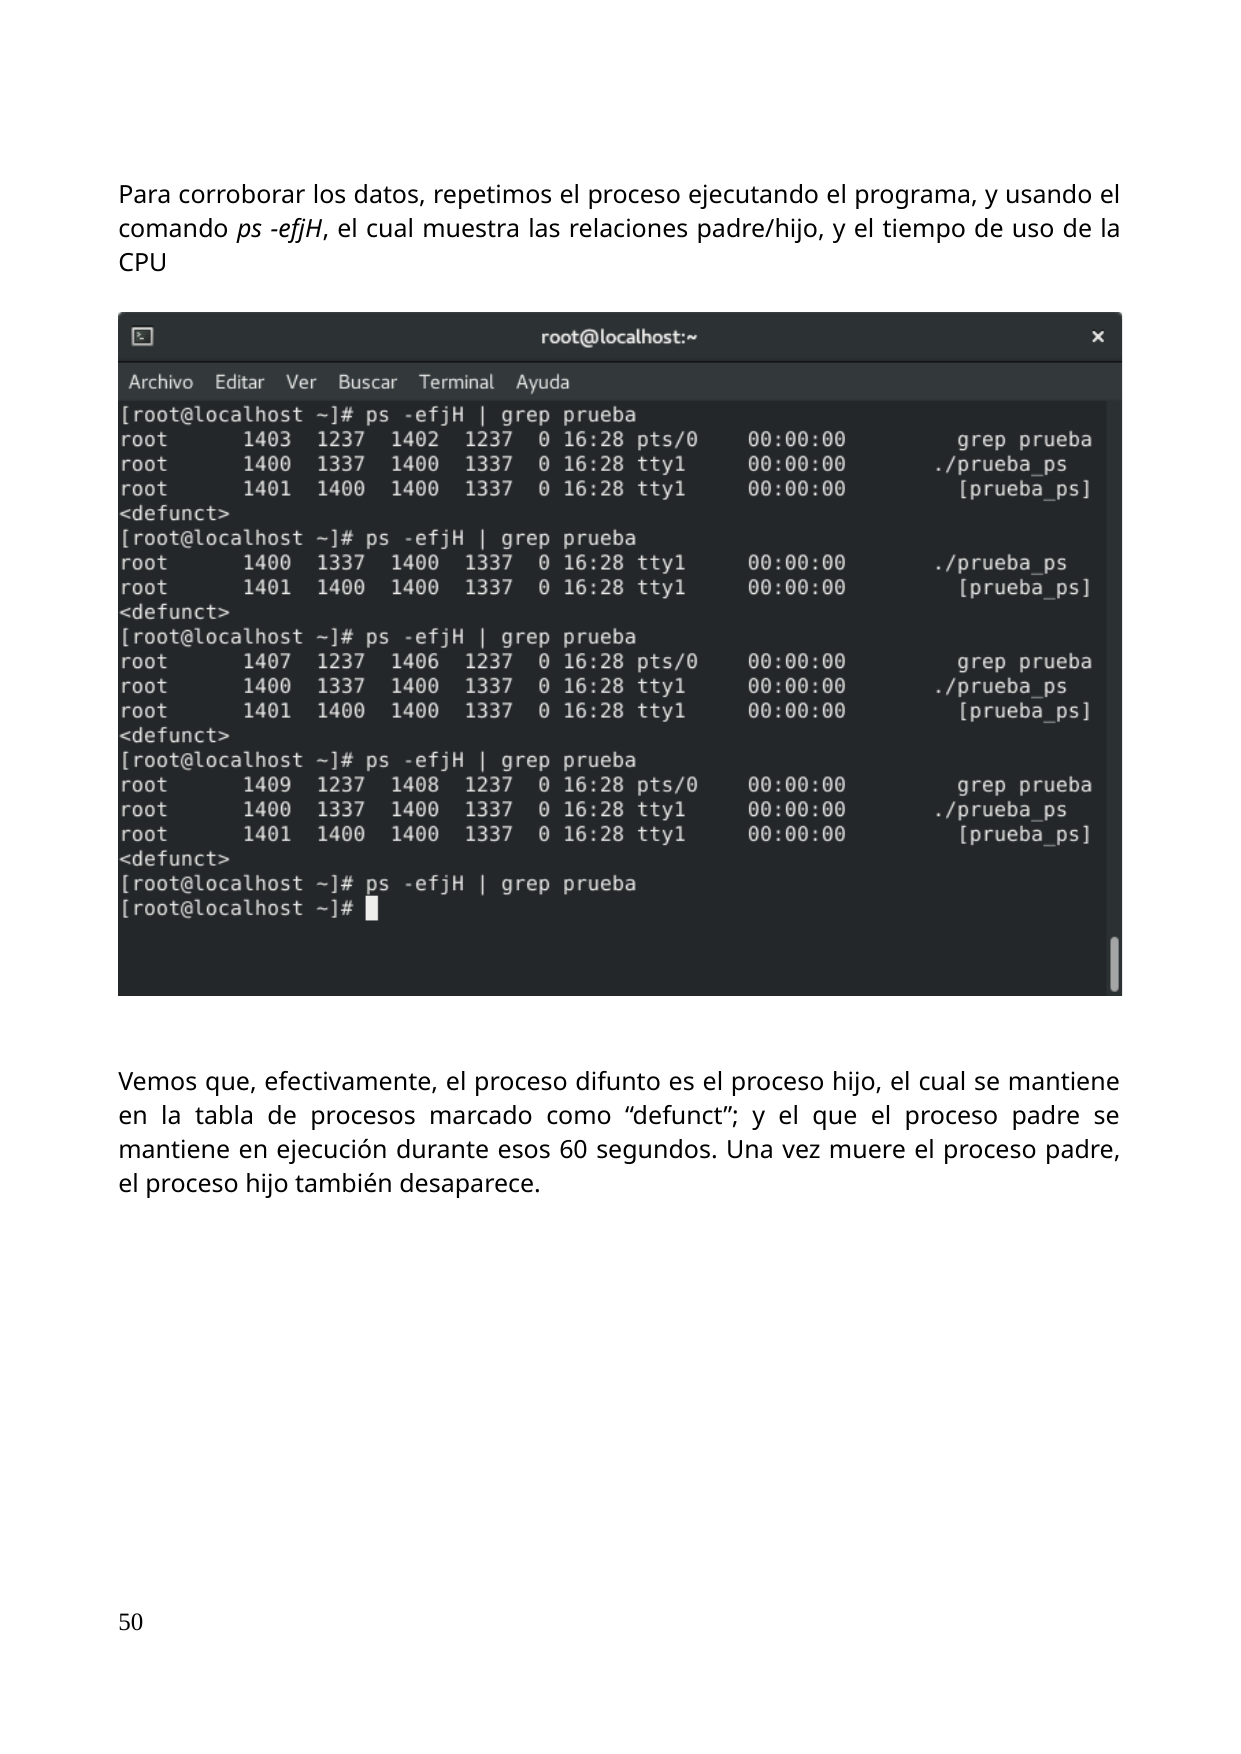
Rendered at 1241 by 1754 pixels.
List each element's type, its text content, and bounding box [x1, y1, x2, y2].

text Para corroborar los datos, repetimos el proceso ejecutando el programa, y usando el comando ps -efjH, el cual muestra las relaciones padre/hijo, y el tiempo de uso de la CPU [118, 176, 1122, 278]
picture [118, 312, 1123, 996]
text Vemos que, efectivamente, el proceso difunto es el proceso hijo, el cual se mantiene en la tabla de procesos marcado como “defunct”; y el que el proceso padre se mantiene en ejecución durante esos 60 segundos. Una vez muere el proceso padre, el proceso hijo también desaparece. [118, 1063, 1122, 1199]
